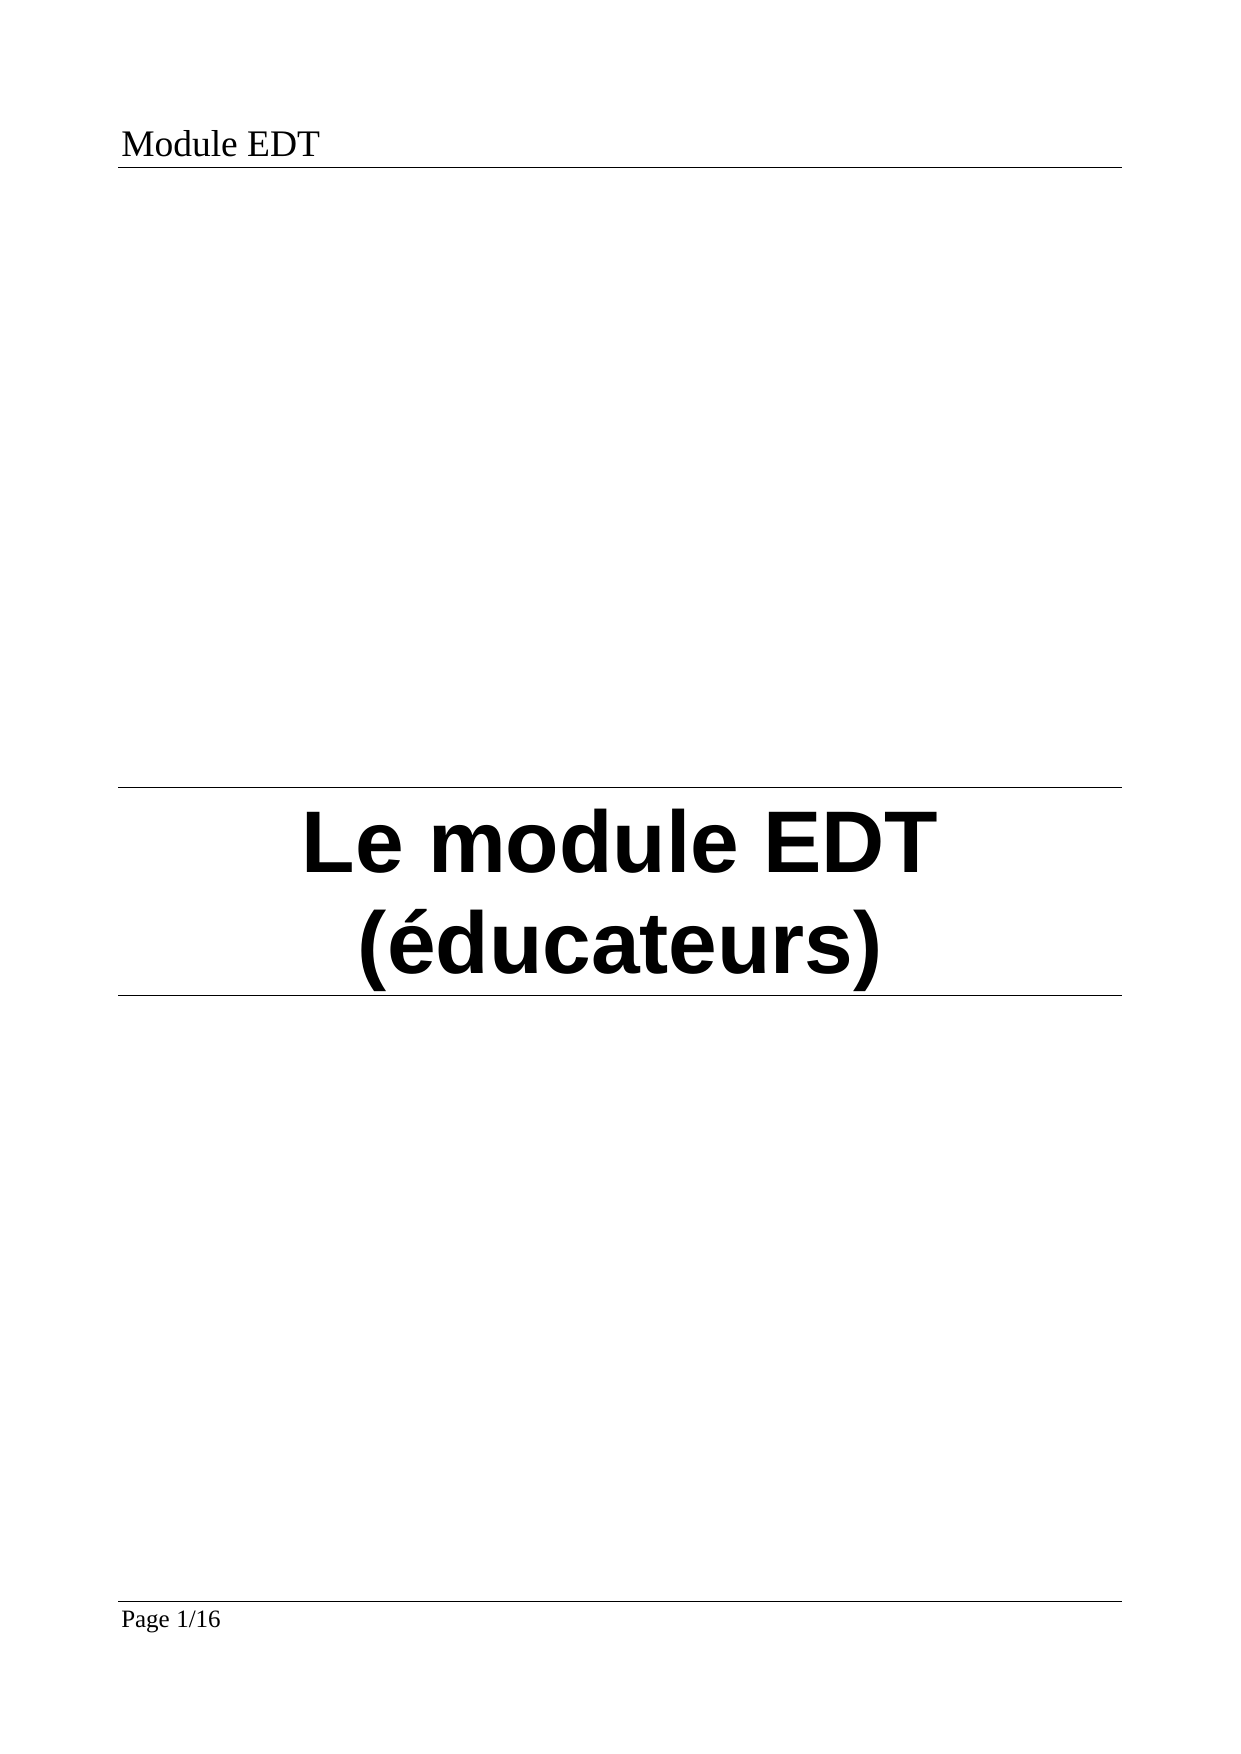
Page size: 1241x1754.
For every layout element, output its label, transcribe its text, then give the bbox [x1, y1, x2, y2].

subtitle Le module EDT (éducateurs) [118, 788, 1122, 995]
